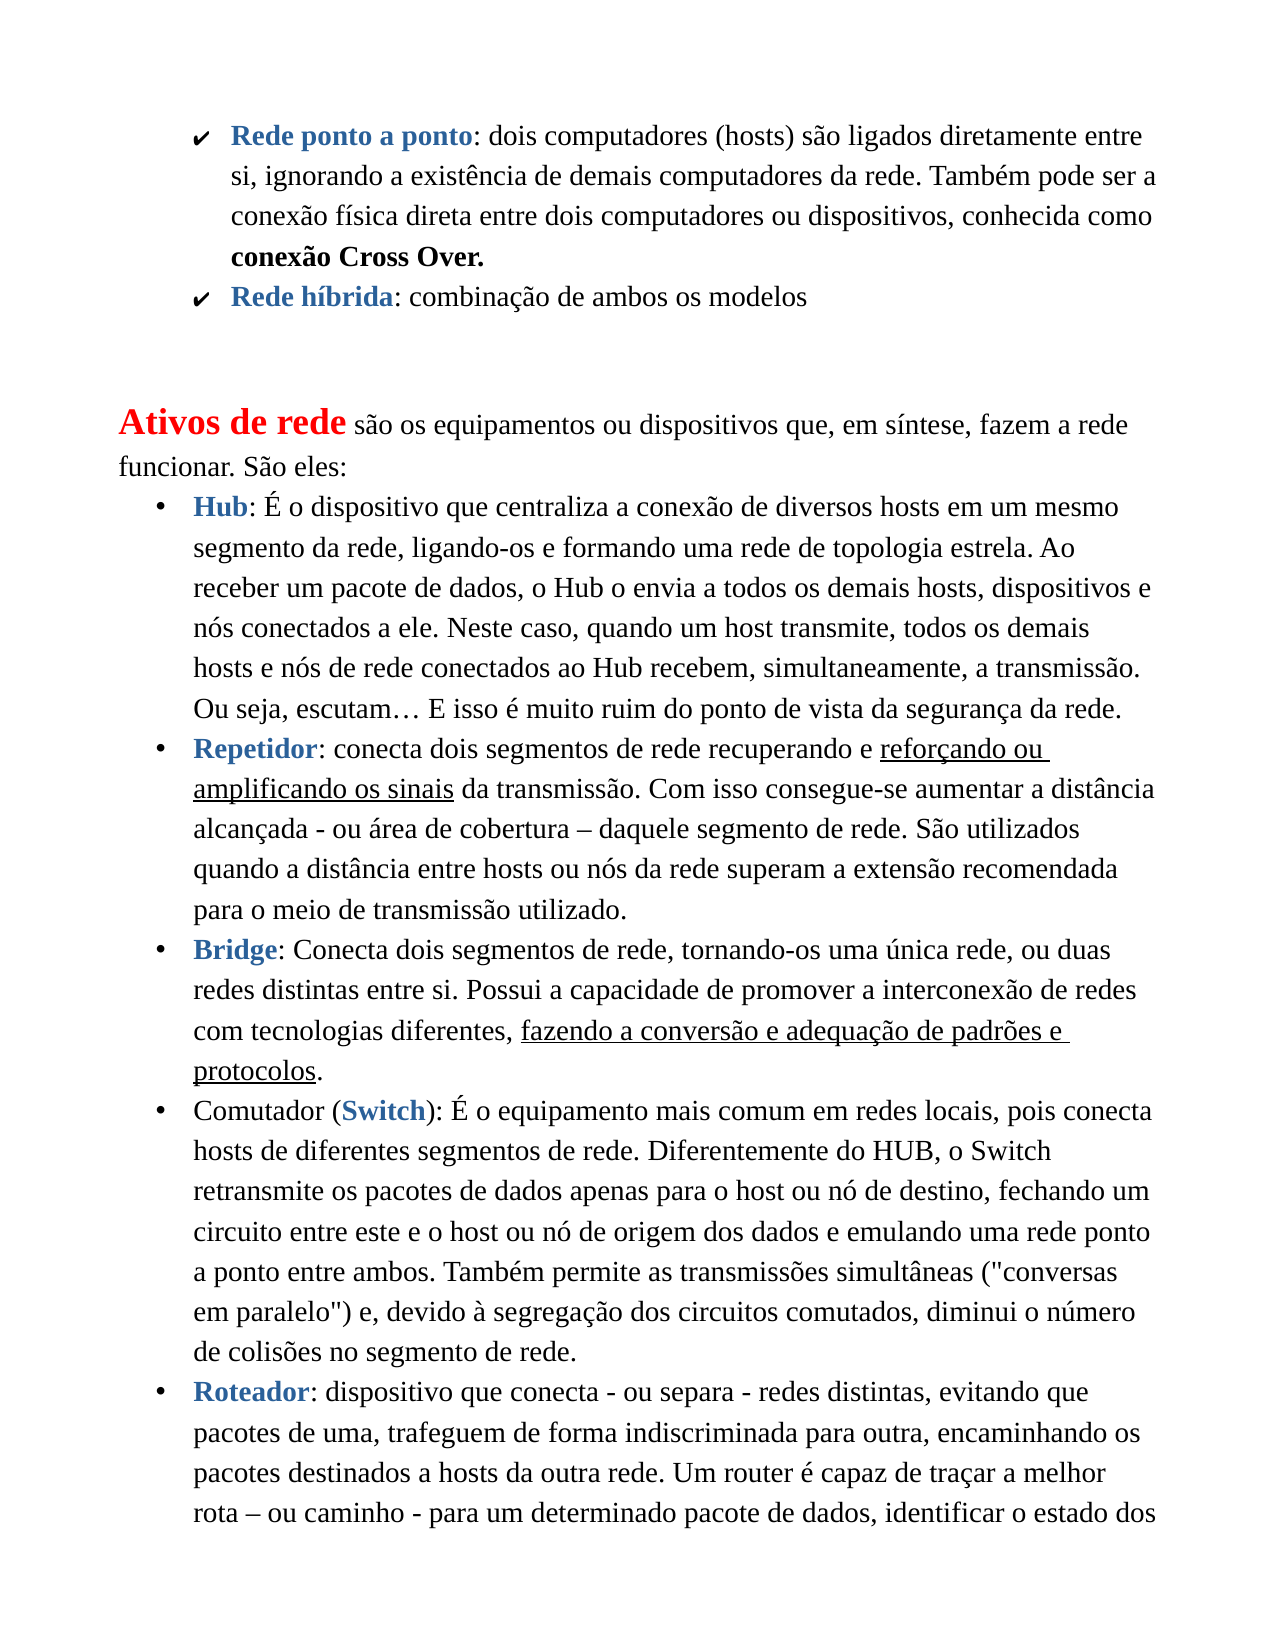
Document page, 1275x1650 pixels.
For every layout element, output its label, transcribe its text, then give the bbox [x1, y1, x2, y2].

list Repetidor: conecta dois segmentos de rede recuperando e reforçando ou amplificando os sinais da transmissão. Com isso consegue-se aumentar a distância alcançada - ou área de cobertura – daquele segmento de rede. São utilizados quando a distância entre hosts ou nós da rede superam a extensão recomendada para o meio de transmissão utilizado. [156, 731, 1157, 925]
list Bridge: Conecta dois segmentos de rede, tornando-os uma única rede, ou duas redes distintas entre si. Possui a capacidade de promover a interconexão de redes com tecnologias diferentes, fazendo a conversão e adequação de padrões e protocolos. [156, 932, 1157, 1086]
list Hub: É o dispositivo que centraliza a conexão de diversos hosts em um mesmo segmento da rede, ligando-os e formando uma rede de topologia estrela. Ao receber um pacote de dados, o Hub o envia a todos os demais hosts, dispositivos e nós conectados a ele. Neste caso, quando um host transmite, todos os demais hosts e nós de rede conectados ao Hub recebem, simultaneamente, a transmissão. Ou seja, escutam… E isso é muito ruim do ponto de vista da segurança da rede. [156, 489, 1157, 724]
list Rede híbrida: combinação de ambos os modelos [193, 279, 1157, 312]
list Roteador: dispositivo que conecta - ou separa - redes distintas, evitando que pacotes de uma, trafeguem de forma indiscriminada para outra, encaminhando os pacotes destinados a hosts da outra rede. Um router é capaz de traçar a melhor rota – ou caminho - para um determinado pacote de dados, identificar o estado dos [156, 1374, 1157, 1529]
text Ativos de rede são os equipamentos ou dispositivos que, em síntese, fazem a rede funcionar. São eles: [118, 399, 1157, 483]
list Comutador (Switch): É o equipamento mais comum em redes locais, pois conecta hosts de diferentes segmentos de rede. Diferentemente do HUB, o Switch retransmite os pacotes de dados apenas para o host ou nó de destino, fechando um circuito entre este e o host ou nó de origem dos dados e emulando uma rede ponto a ponto entre ambos. Também permite as transmissões simultâneas ("conversas em paralelo") e, devido à segregação dos circuitos comutados, diminui o número de colisões no segmento de rede. [156, 1093, 1157, 1368]
list Rede ponto a ponto: dois computadores (hosts) são ligados diretamente entre si, ignorando a existência de demais computadores da rede. Também pode ser a conexão física direta entre dois computadores ou dispositivos, conhecida como conexão Cross Over. [193, 118, 1157, 272]
